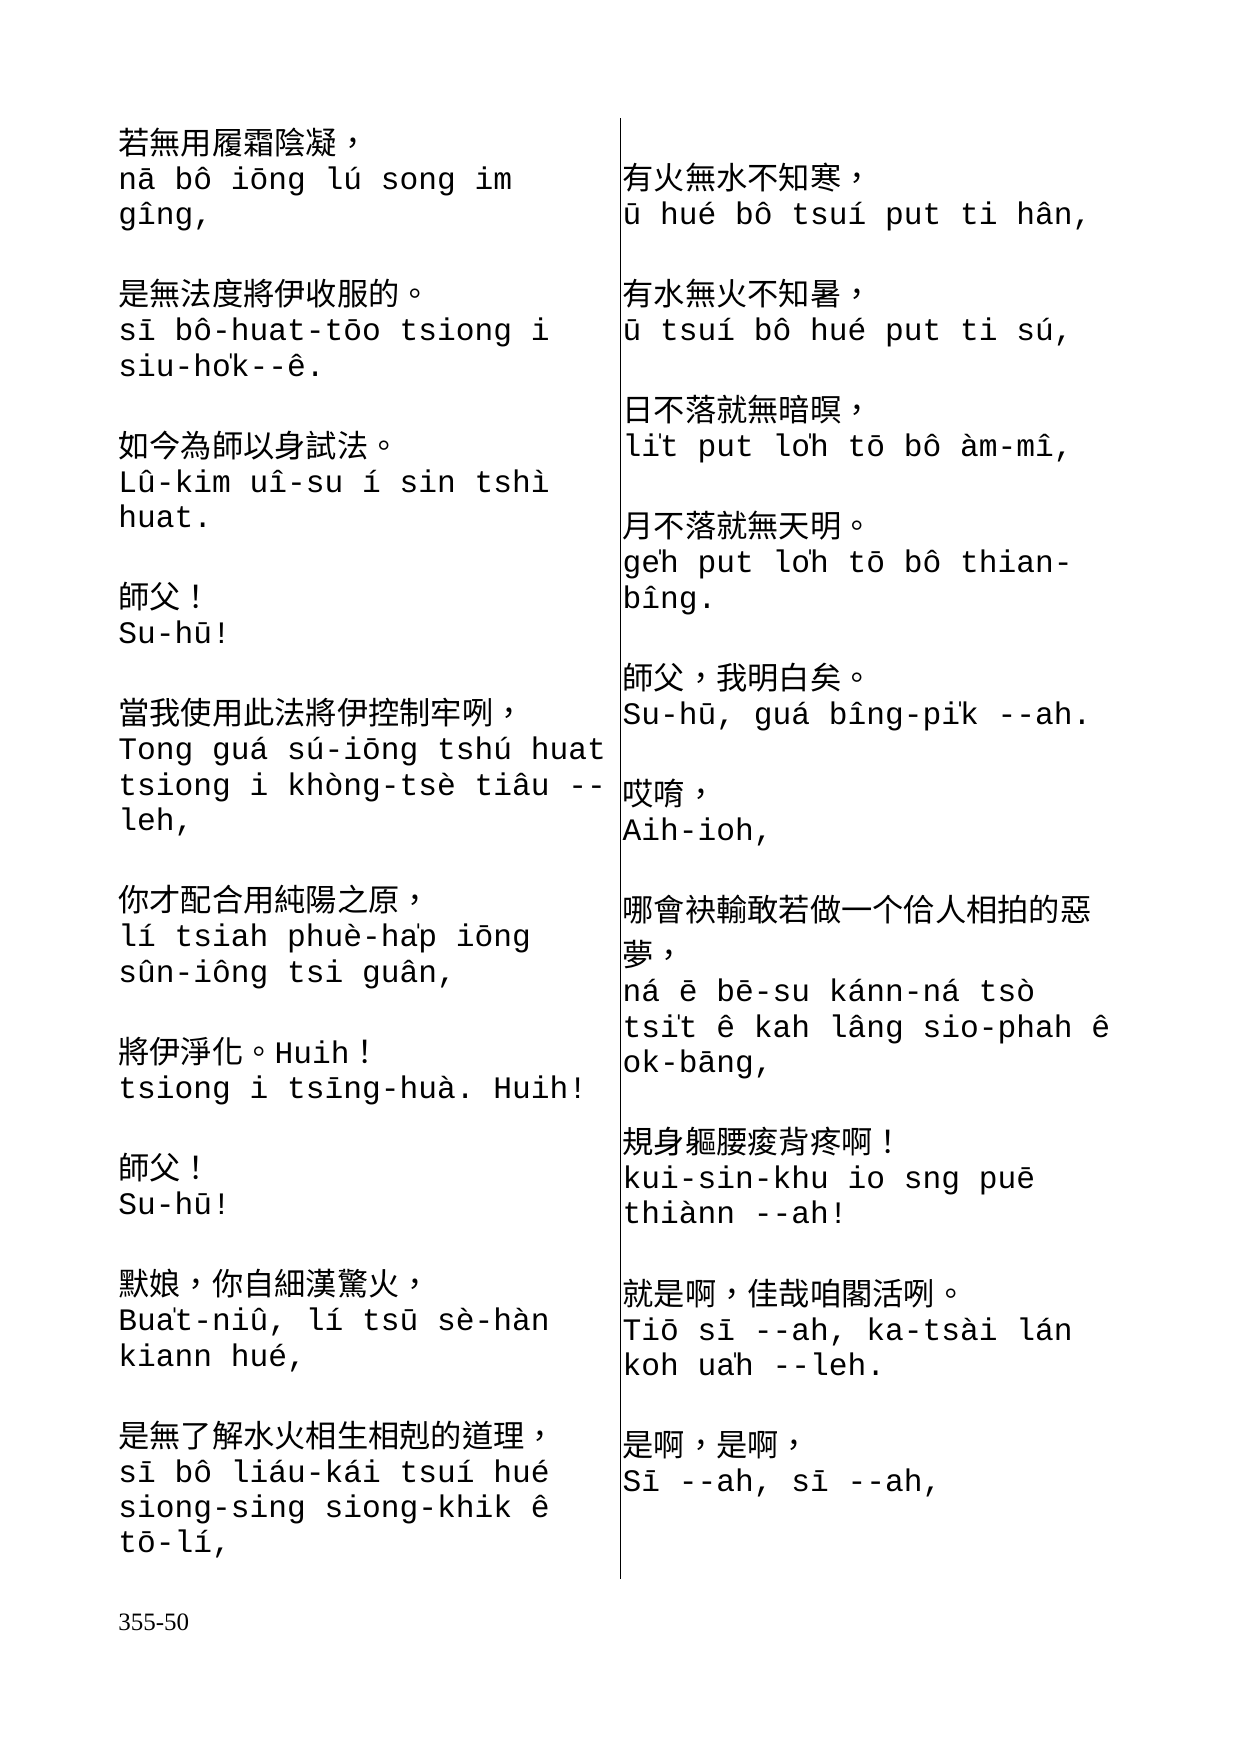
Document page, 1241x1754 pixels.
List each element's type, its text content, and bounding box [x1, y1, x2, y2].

text tsiong i tsīng-huà. Huih! [118, 1072, 618, 1108]
text Su-hū, guá bîng-pi̍k --ah. [622, 698, 1122, 734]
text li̍t put lo̍h tō bô àm-mî, [622, 431, 1122, 466]
text 默娘，你自細漢驚火， [118, 1259, 618, 1304]
text 有水無火不知暑， [622, 269, 1122, 315]
text Aih-ioh, [622, 814, 1122, 850]
text 規身軀腰痠背疼啊！ [622, 1117, 1122, 1162]
text 日不落就無暗暝， [622, 386, 1122, 431]
text ū hué bô tsuí put ti hân, [622, 199, 1122, 234]
text Su-hū! [118, 1188, 618, 1224]
text 師父，我明白矣。 [622, 653, 1122, 698]
text 就是啊，佳哉咱閣活咧。 [622, 1269, 1122, 1314]
text 是無了解水火相生相剋的道理， [118, 1411, 618, 1456]
text 你才配合用純陽之原， [118, 875, 618, 921]
text ná ē bē-su kánn-ná tsò tsi̍t ê kah lâng sio-phah ê ok-bāng, [622, 976, 1122, 1082]
text 若無用履霜陰凝， [118, 118, 618, 163]
text Lû-kim uî-su í sin tshì huat. [118, 466, 618, 537]
text ū tsuí bô hué put ti sú, [622, 315, 1122, 350]
text 當我使用此法將伊控制牢咧， [118, 688, 618, 734]
text 有火無水不知寒， [622, 153, 1122, 199]
text Tiō sī --ah, ka-tsài lán koh ua̍h --leh. [622, 1314, 1122, 1385]
text ge̍h put lo̍h tō bô thian-bîng. [622, 547, 1122, 618]
text kui-sin-khu io sng puē thiànn --ah! [622, 1162, 1122, 1233]
text sī bô-huat-tōo tsiong i siu-ho̍k--ê. [118, 315, 618, 386]
text 哎唷， [622, 769, 1122, 814]
text 哪會袂輸敢若做一个佮人相拍的惡夢， [622, 885, 1122, 976]
text Tong guá sú-iōng tshú huat tsiong i khòng-tsè tiâu --leh, [118, 734, 618, 840]
text 是啊，是啊， [622, 1420, 1122, 1465]
text 是無法度將伊收服的。 [118, 269, 618, 315]
text lí tsiah phuè-ha̍p iōng sûn-iông tsi guân, [118, 921, 618, 991]
text Sī --ah, sī --ah, [622, 1465, 1122, 1501]
text sī bô liáu-kái tsuí hué siong-sing siong-khik ê tō-lí, [118, 1456, 618, 1562]
text 師父！ [118, 1143, 618, 1188]
text Su-hū! [118, 618, 618, 653]
text 師父！ [118, 572, 618, 618]
text 月不落就無天明。 [622, 502, 1122, 547]
text Bua̍t-niû, lí tsū sè-hàn kiann hué, [118, 1304, 618, 1375]
text 將伊淨化。Huih！ [118, 1027, 618, 1072]
text 如今為師以身試法。 [118, 421, 618, 466]
text nā bô iōng lú song im gîng, [118, 163, 618, 234]
